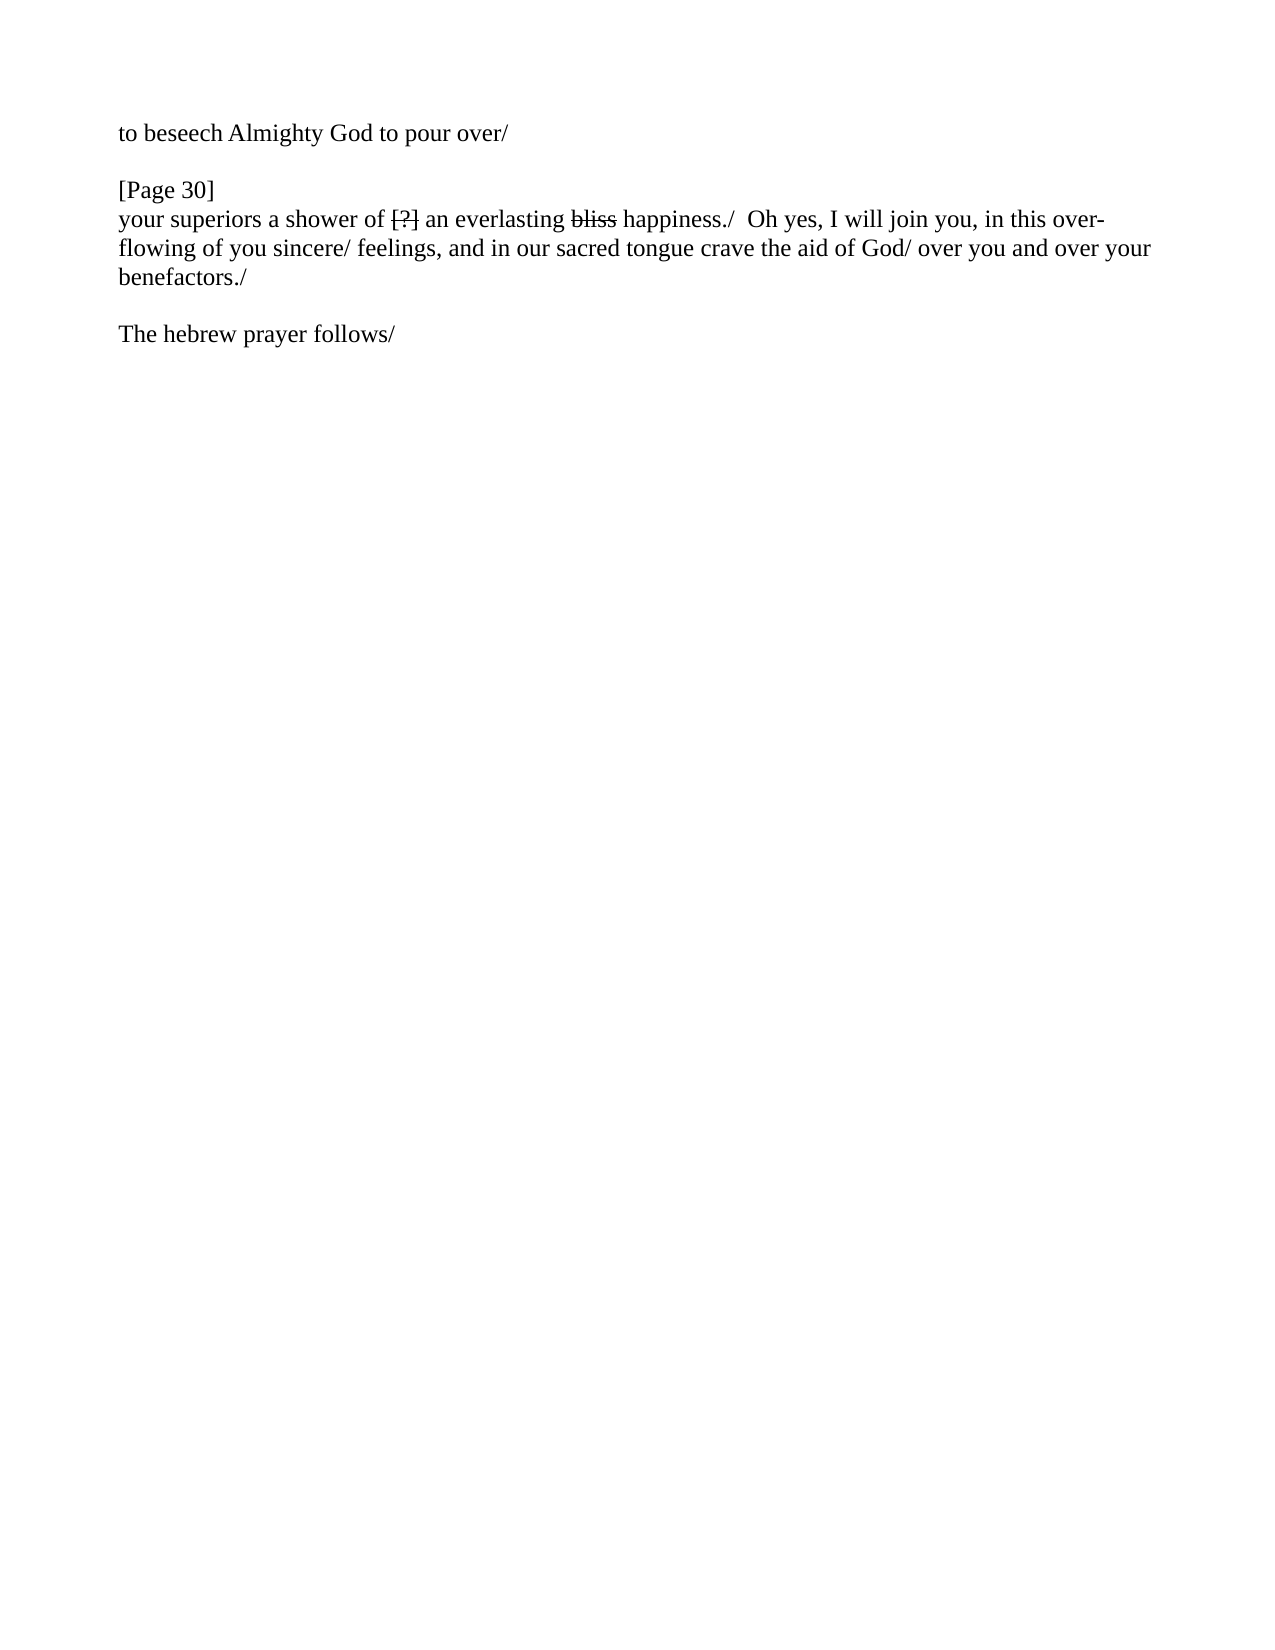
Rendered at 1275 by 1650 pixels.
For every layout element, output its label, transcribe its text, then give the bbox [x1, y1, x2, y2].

text [Page 30] [118, 176, 1157, 204]
text The hebrew prayer follows/ [118, 319, 1157, 348]
text your superiors a shower of [?] an everlasting bliss happiness./ Oh yes, I will join you, in this over-flowing of you sincere/ feelings, and in our sacred tongue crave the aid of God/ over you and over your benefactors./ [118, 204, 1157, 291]
text to beseech Almighty God to pour over/ [118, 118, 1157, 147]
